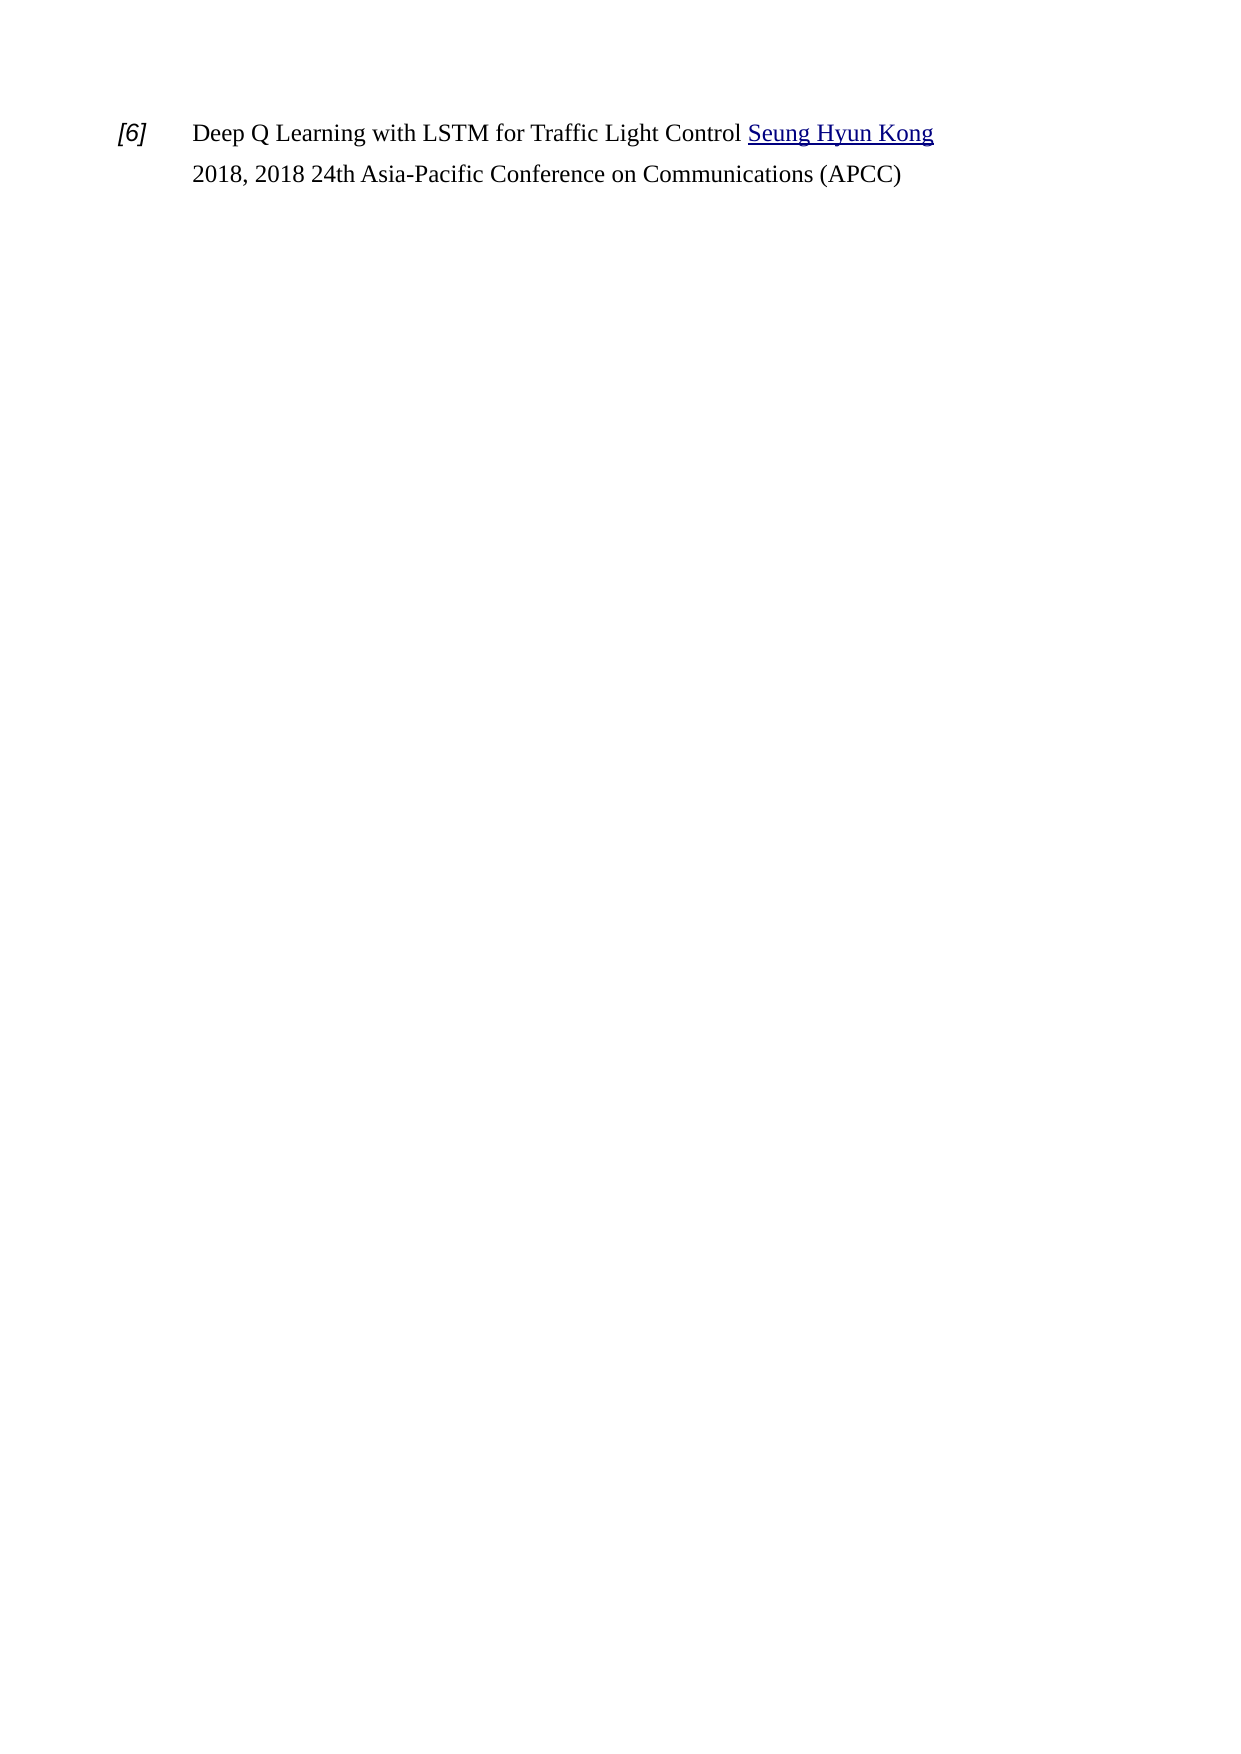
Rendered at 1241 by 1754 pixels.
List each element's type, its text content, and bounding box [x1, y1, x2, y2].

text 2018, 2018 24th Asia-Pacific Conference on Communications (APCC) [118, 159, 1122, 188]
text [6] Deep Q Learning with LSTM for Traffic Light Control Seung Hyun Kong [118, 118, 1122, 147]
